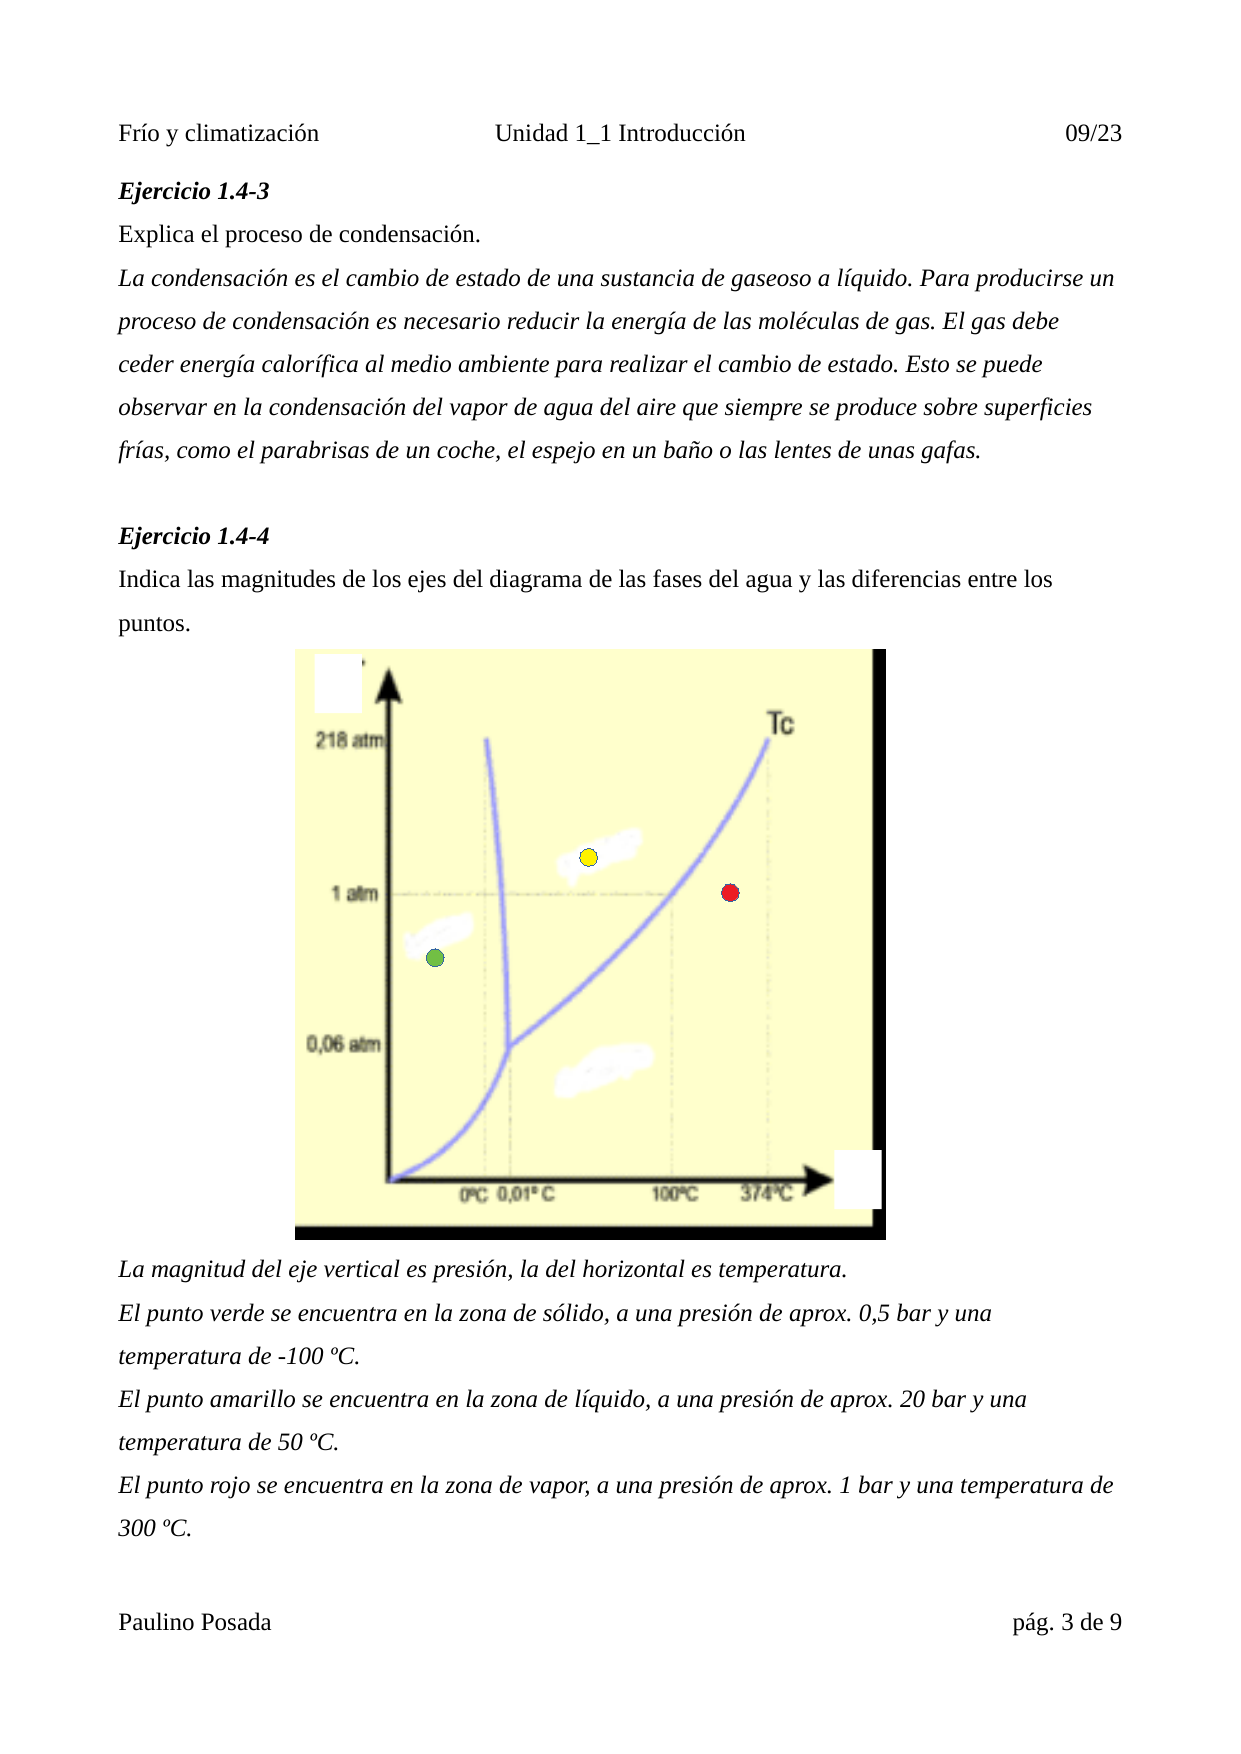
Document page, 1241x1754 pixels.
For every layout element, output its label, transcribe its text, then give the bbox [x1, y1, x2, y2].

text La magnitud del eje vertical es presión, la del horizontal es temperatura. [118, 1254, 1122, 1283]
text Explica el proceso de condensación. [118, 219, 1122, 248]
text El punto amarillo se encuentra en la zona de líquido, a una presión de aprox. 20 bar y una temperatura de 50 ºC. [118, 1384, 1122, 1456]
text El punto verde se encuentra en la zona de sólido, a una presión de aprox. 0,5 bar y una temperatura de -100 ºC. [118, 1298, 1122, 1369]
text Indica las magnitudes de los ejes del diagrama de las fases del agua y las diferencias entre los puntos. [118, 564, 1122, 636]
text El punto rojo se encuentra en la zona de vapor, a una presión de aprox. 1 bar y una temperatura de 300 ºC. [118, 1470, 1122, 1542]
picture [295, 649, 886, 1240]
text Ejercicio 1.4-3 [118, 176, 1122, 205]
text La condensación es el cambio de estado de una sustancia de gaseoso a líquido. Para producirse un proceso de condensación es necesario reducir la energía de las moléculas de gas. El gas debe ceder energía calorífica al medio ambiente para realizar el cambio de estado. Esto se puede observar en la condensación del vapor de agua del aire que siempre se produce sobre superficies frías, como el parabrisas de un coche, el espejo en un baño o las lentes de unas gafas. [118, 263, 1122, 464]
text Ejercicio 1.4-4 [118, 521, 1122, 550]
